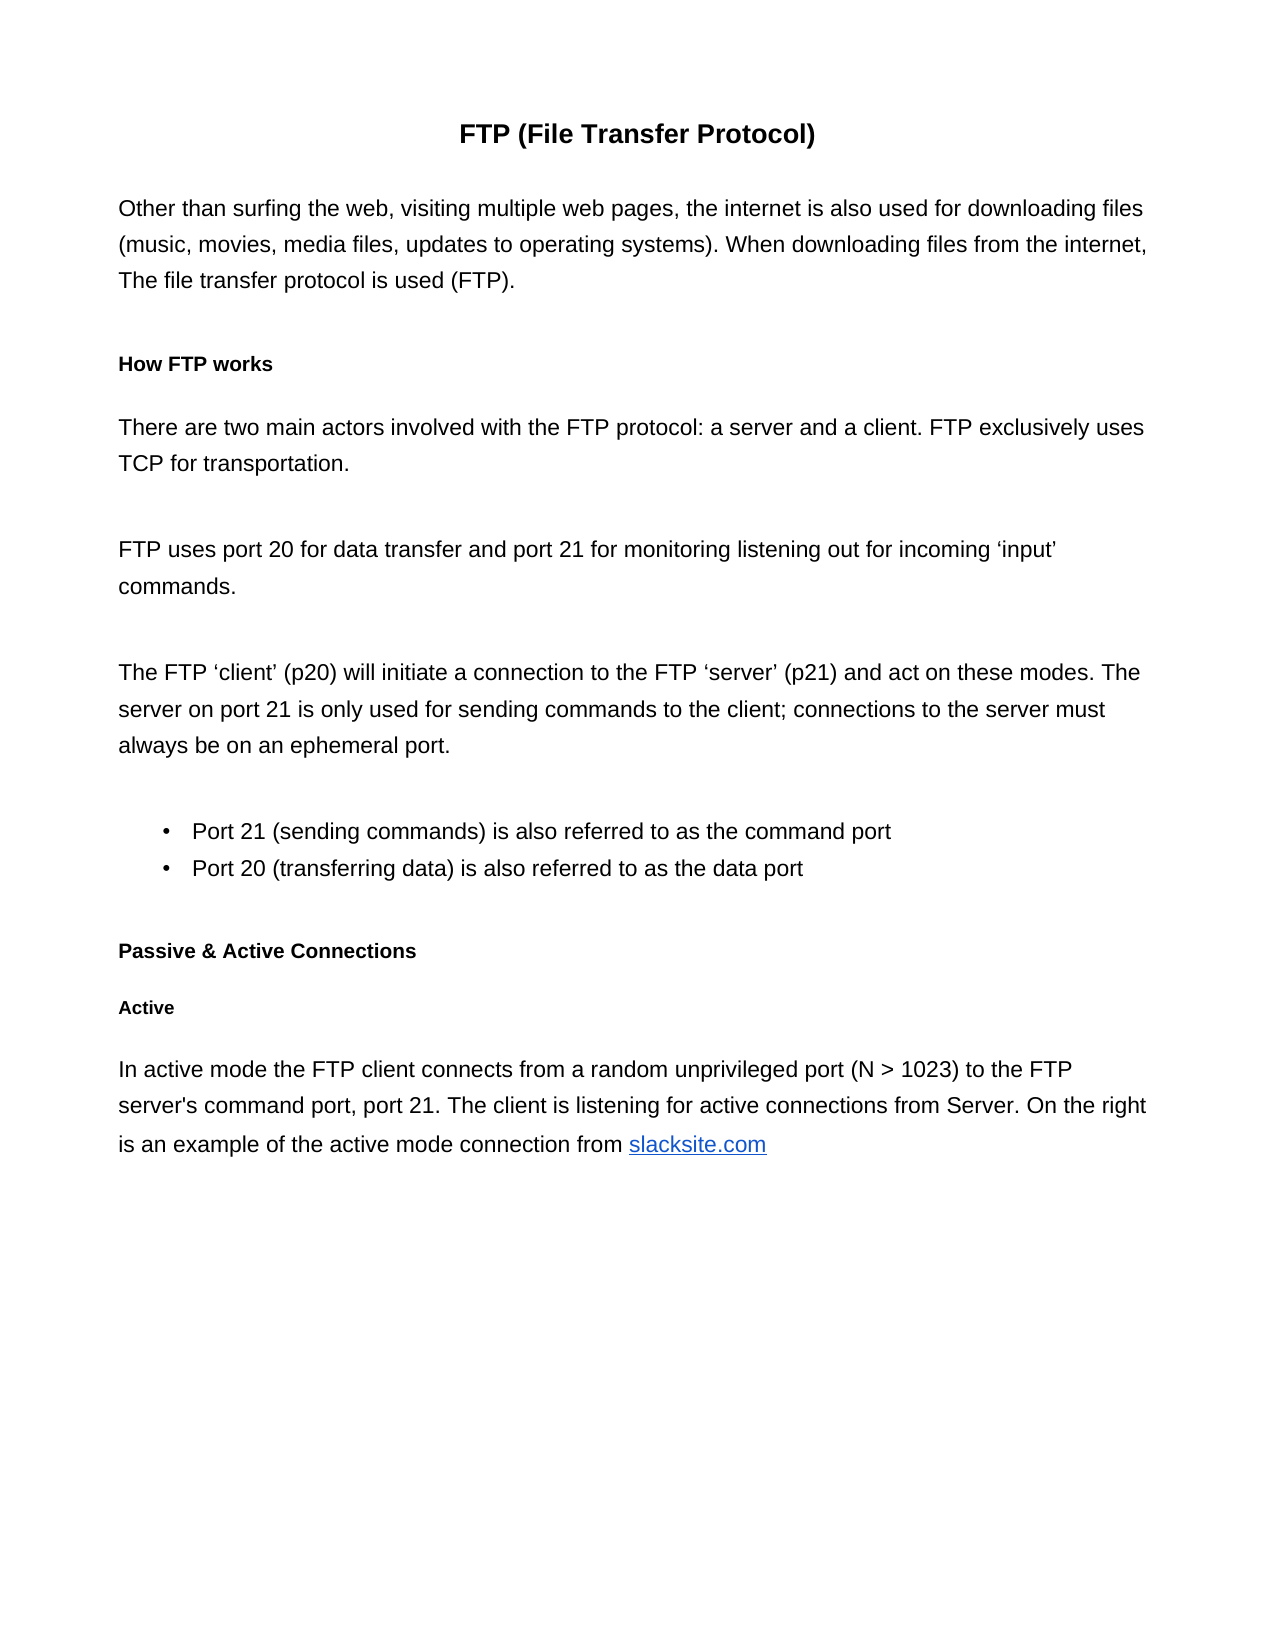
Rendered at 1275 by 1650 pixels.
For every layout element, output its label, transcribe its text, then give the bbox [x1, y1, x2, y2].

list Port 20 (transferring data) is also referred to as the data port [162, 854, 1157, 881]
text Other than surfing the web, visiting multiple web pages, the internet is also used for downloading files (music, movies, media files, updates to operating systems). When downloading files from the internet, The file transfer protocol is used (FTP). [118, 194, 1157, 294]
text In active mode the FTP client connects from a random unprivileged port (N > 1023) to the FTP server's command port, port 21. The client is listening for active connections from Server. On the right is an example of the active mode connection from slacksite.com [118, 1056, 1157, 1158]
text The FTP ‘client’ (p20) will initiate a connection to the FTP ‘server’ (p21) and act on these modes. The server on port 21 is only used for sending commands to the client; connections to the server must always be on an ephemeral port. [118, 659, 1157, 758]
subtitle FTP (File Transfer Protocol) [118, 118, 1157, 149]
text There are two main actors involved with the FTP protocol: a server and a client. FTP exclusively uses TCP for transportation. [118, 414, 1157, 476]
subtitle Passive & Active Connections [118, 939, 1157, 963]
list Port 21 (sending commands) is also referred to as the command port [162, 818, 1157, 844]
subtitle How FTP works [118, 352, 1157, 376]
text FTP uses port 20 for data transfer and port 21 for monitoring listening out for incoming ‘input’ commands. [118, 536, 1157, 599]
subtitle Active [118, 997, 1157, 1018]
